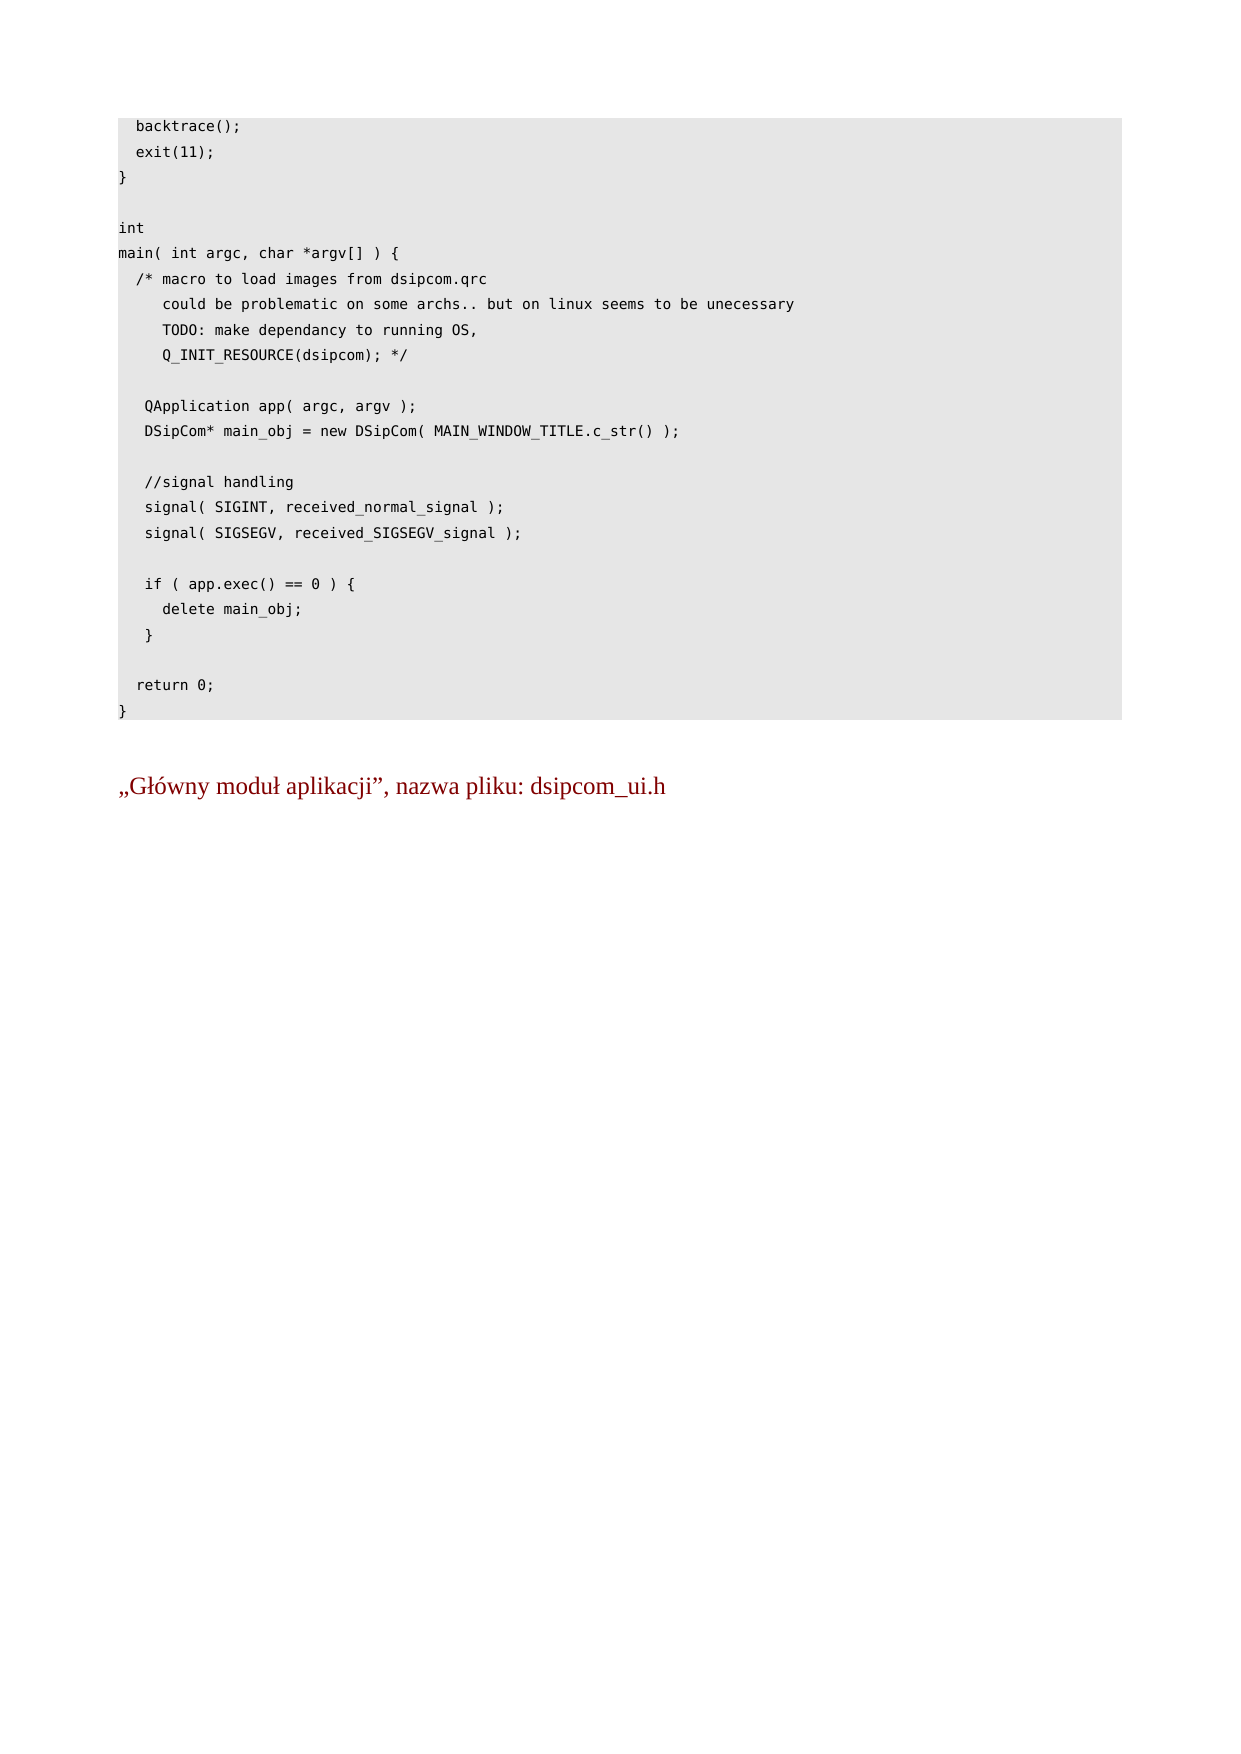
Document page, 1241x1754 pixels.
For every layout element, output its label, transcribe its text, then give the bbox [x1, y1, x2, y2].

text Q_INIT_RESOURCE(dsipcom); */ [118, 347, 1122, 364]
text int [118, 220, 1122, 237]
text „Główny moduł aplikacji”, nazwa pliku: dsipcom_ui.h [118, 771, 1122, 800]
text TODO: make dependancy to running OS, [118, 321, 1122, 338]
text exit(11); [118, 143, 1122, 161]
text if ( app.exec() == 0 ) { [118, 576, 1122, 593]
text return 0; [118, 677, 1122, 694]
text } [118, 703, 1122, 720]
text } [118, 626, 1122, 643]
text could be problematic on some archs.. but on linux seems to be unecessary [118, 296, 1122, 313]
text /* macro to load images from dsipcom.qrc [118, 271, 1122, 288]
text QApplication app( argc, argv ); [118, 398, 1122, 415]
text signal( SIGSEGV, received_SIGSEGV_signal ); [118, 525, 1122, 542]
text main( int argc, char *argv[] ) { [118, 245, 1122, 262]
text signal( SIGINT, received_normal_signal ); [118, 499, 1122, 516]
text } [118, 169, 1122, 186]
text delete main_obj; [118, 601, 1122, 618]
text backtrace(); [118, 118, 1122, 135]
text //signal handling [118, 474, 1122, 491]
text DSipCom* main_obj = new DSipCom( MAIN_WINDOW_TITLE.c_str() ); [118, 423, 1122, 440]
